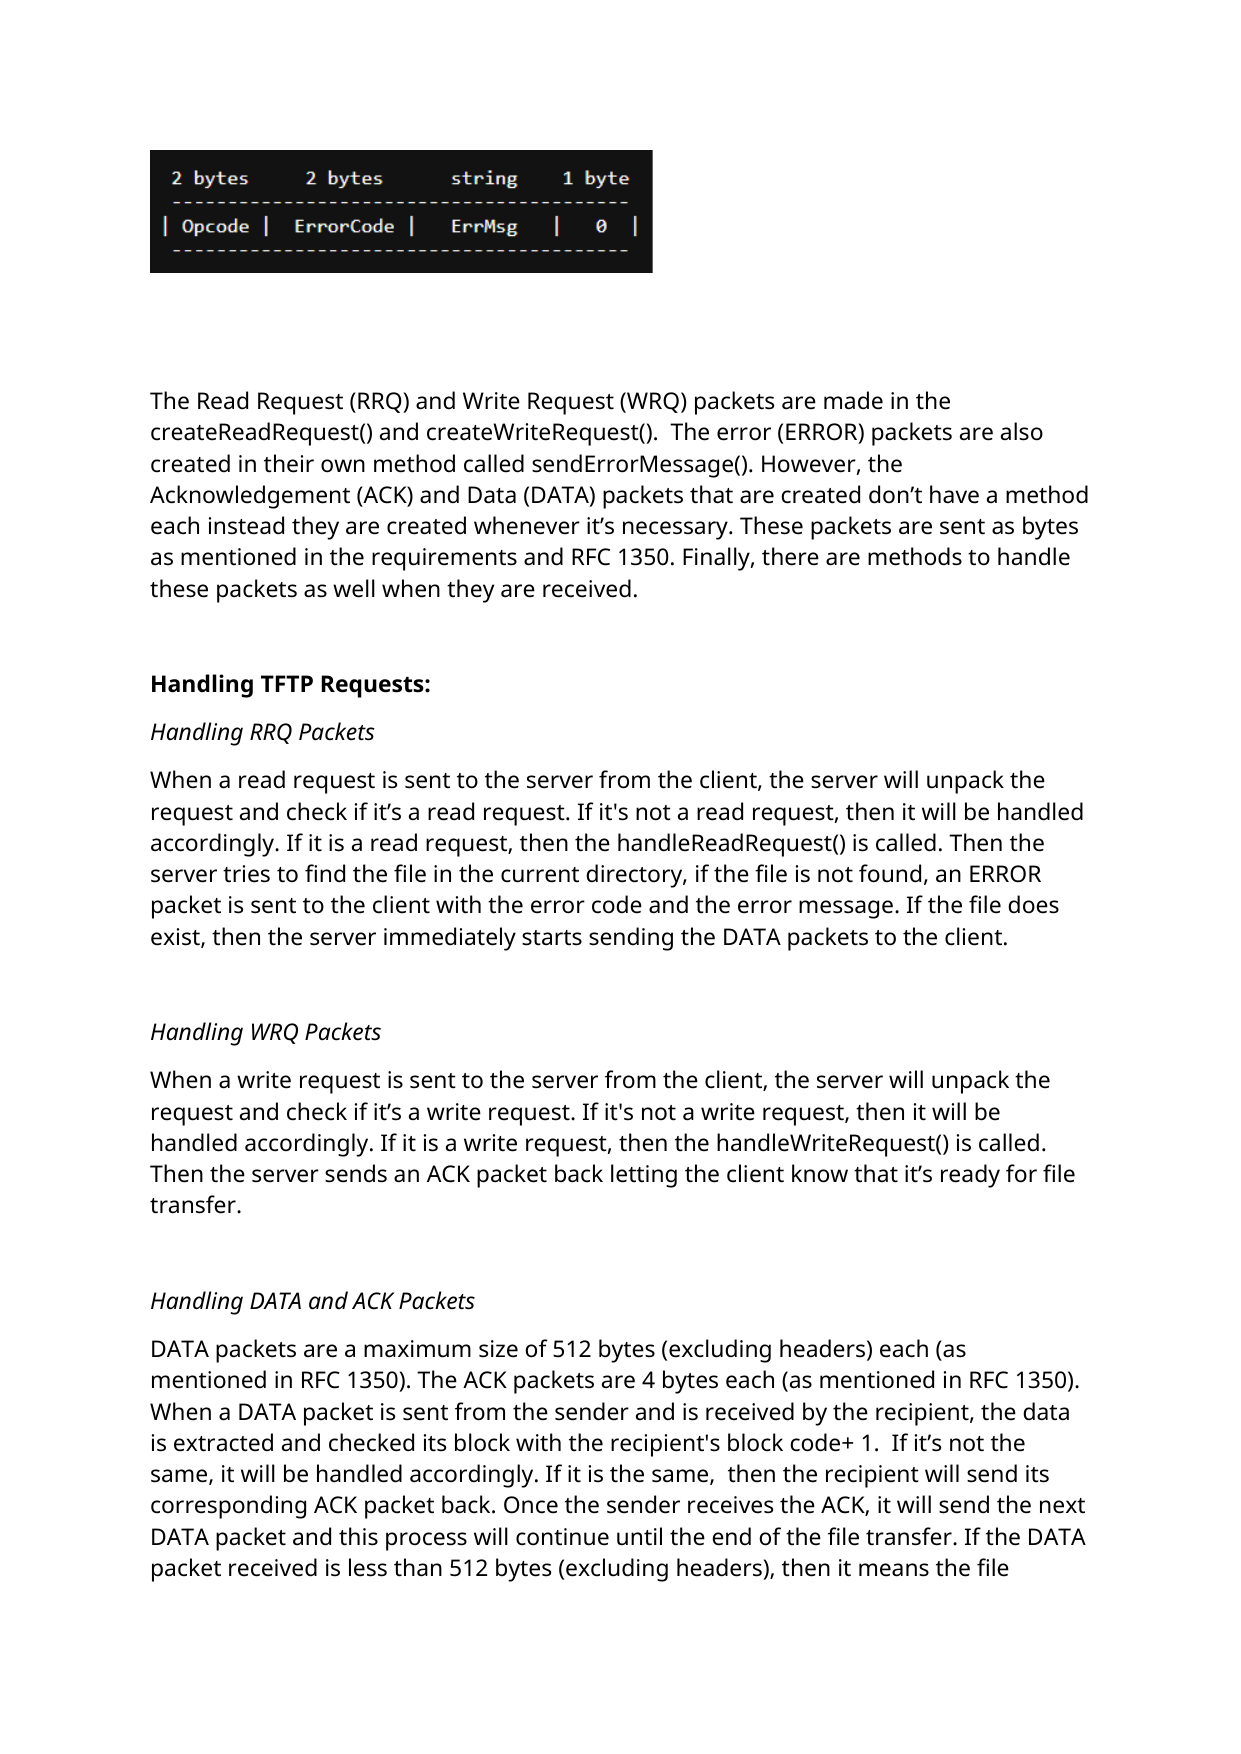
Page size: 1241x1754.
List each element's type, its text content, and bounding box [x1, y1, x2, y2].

text When a write request is sent to the server from the client, the server will unpack the request and check if it’s a write request. If it's not a write request, then it will be handled accordingly. If it is a write request, then the handleWriteRequest() is called. Then the server sends an ACK packet back letting the client know that it’s ready for file transfer. [150, 1064, 1090, 1220]
text Handling DATA and ACK Packets [150, 1285, 1090, 1316]
text Handling RRQ Packets [150, 716, 1090, 747]
text Handling TFTP Requests: [150, 668, 1090, 699]
text Handling WRQ Packets [150, 1016, 1090, 1047]
text When a read request is sent to the server from the client, the server will unpack the request and check if it’s a read request. If it's not a read request, then it will be handled accordingly. If it is a read request, then the handleReadRequest() is called. Then the server tries to find the file in the current directory, if the file is not found, an ERROR packet is sent to the client with the error code and the error message. If the file does exist, then the server immediately starts sending the DATA packets to the client. [150, 764, 1090, 952]
text DATA packets are a maximum size of 512 bytes (excluding headers) each (as mentioned in RFC 1350). The ACK packets are 4 bytes each (as mentioned in RFC 1350). When a DATA packet is sent from the sender and is received by the recipient, the data is extracted and checked its block with the recipient's block code+ 1. If it’s not the same, it will be handled accordingly. If it is the same, then the recipient will send its corresponding ACK packet back. Once the sender receives the ACK, it will send the next DATA packet and this process will continue until the end of the file transfer. If the DATA packet received is less than 512 bytes (excluding headers), then it means the file [150, 1333, 1090, 1583]
text The Read Request (RRQ) and Write Request (WRQ) packets are made in the createReadRequest() and createWriteRequest(). The error (ERROR) packets are also created in their own method called sendErrorMessage(). However, the Acknowledgement (ACK) and Data (DATA) packets that are created don’t have a method each instead they are created whenever it’s necessary. These packets are sent as bytes as mentioned in the requirements and RFC 1350. Finally, there are methods to handle these packets as well when they are received. [150, 385, 1090, 604]
